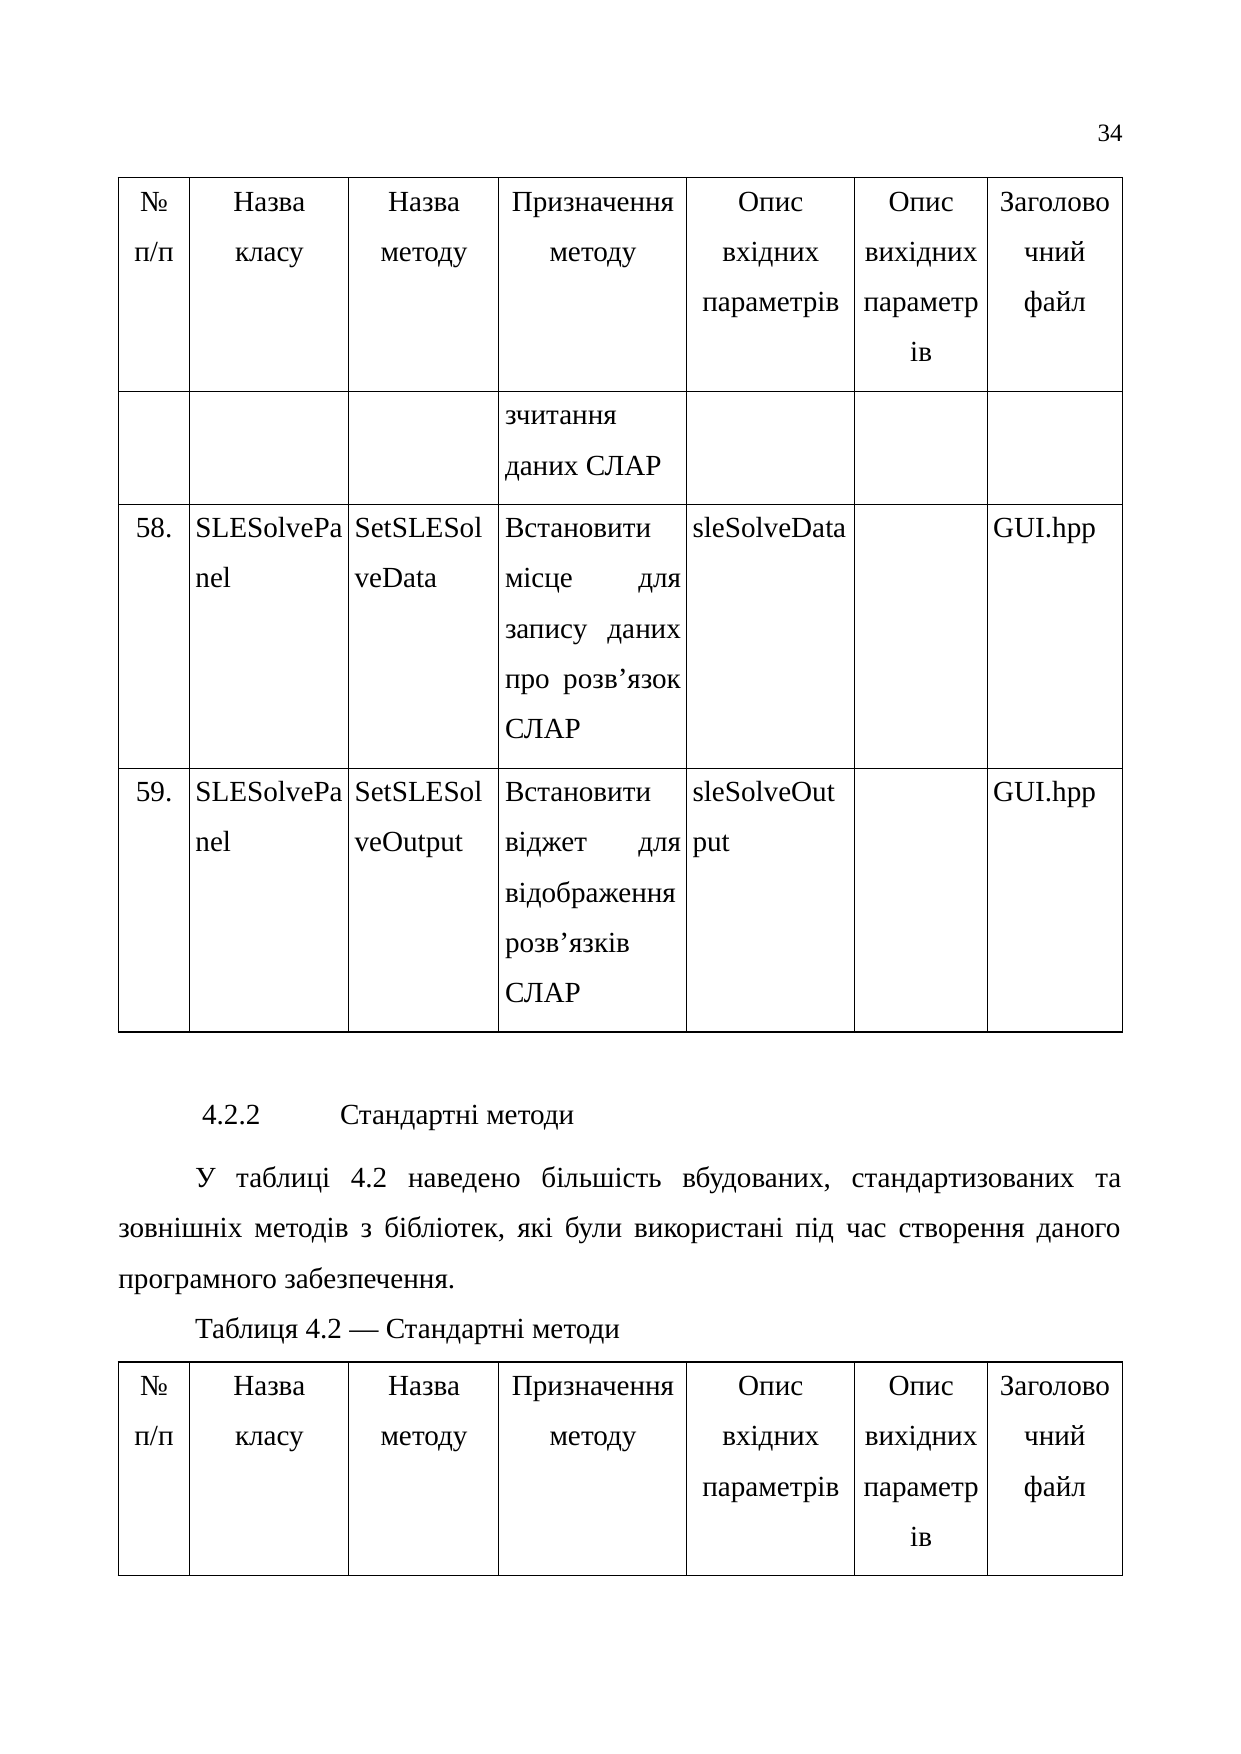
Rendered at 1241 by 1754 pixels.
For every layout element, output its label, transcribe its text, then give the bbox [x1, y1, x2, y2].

table_cell 59. [119, 769, 189, 1031]
table_header Заголовочний файл [988, 1363, 1122, 1575]
table_cell [855, 769, 987, 1031]
table_header № п/п [119, 178, 189, 391]
table_cell SLESolvePanel [190, 769, 348, 1031]
table_cell зчитання даних СЛАР [499, 392, 686, 503]
table_cell SetSLESolveData [349, 505, 498, 767]
table_cell [855, 505, 987, 767]
table_header Назва методу [349, 178, 498, 391]
table_cell sleSolveOutput [687, 769, 854, 1031]
table_cell [119, 392, 189, 503]
text У таблиці 4.2 наведено більшість вбудованих, стандартизованих та зовнішніх методів з бібліотек, які були використані під час створення даного програмного забезпечення. [118, 1160, 1122, 1294]
table_header № п/п [119, 1363, 189, 1575]
table_cell Встановити місце для запису даних про розв’язок СЛАР [499, 505, 686, 767]
table_header Призначення методу [499, 1363, 686, 1575]
table_header Заголовочний файл [988, 178, 1122, 391]
table_cell [988, 392, 1122, 503]
text Таблиця 4.2 — Стандартні методи [118, 1311, 1122, 1345]
table_header Назва методу [349, 1363, 498, 1575]
table_header Опис вихідних параметрів [855, 178, 987, 391]
table_header Опис вихідних параметрів [855, 1363, 987, 1575]
table_cell [687, 392, 854, 503]
table_cell [190, 392, 348, 503]
table_cell Встановити віджет для відображення розв’язків СЛАР [499, 769, 686, 1031]
table_cell SLESolvePanel [190, 505, 348, 767]
subtitle Стандартні методи [118, 1097, 1122, 1131]
table_cell GUI.hpp [988, 769, 1122, 1031]
table_header Назва класу [190, 178, 348, 391]
table_header Опис вхідних параметрів [687, 1363, 854, 1575]
table_cell [349, 392, 498, 503]
table_header Призначення методу [499, 178, 686, 391]
table_header Назва класу [190, 1363, 348, 1575]
table_cell GUI.hpp [988, 505, 1122, 767]
table_cell SetSLESolveOutput [349, 769, 498, 1031]
table_cell 58. [119, 505, 189, 767]
table_cell [855, 392, 987, 503]
table_cell sleSolveData [687, 505, 854, 767]
table_header Опис вхідних параметрів [687, 178, 854, 391]
